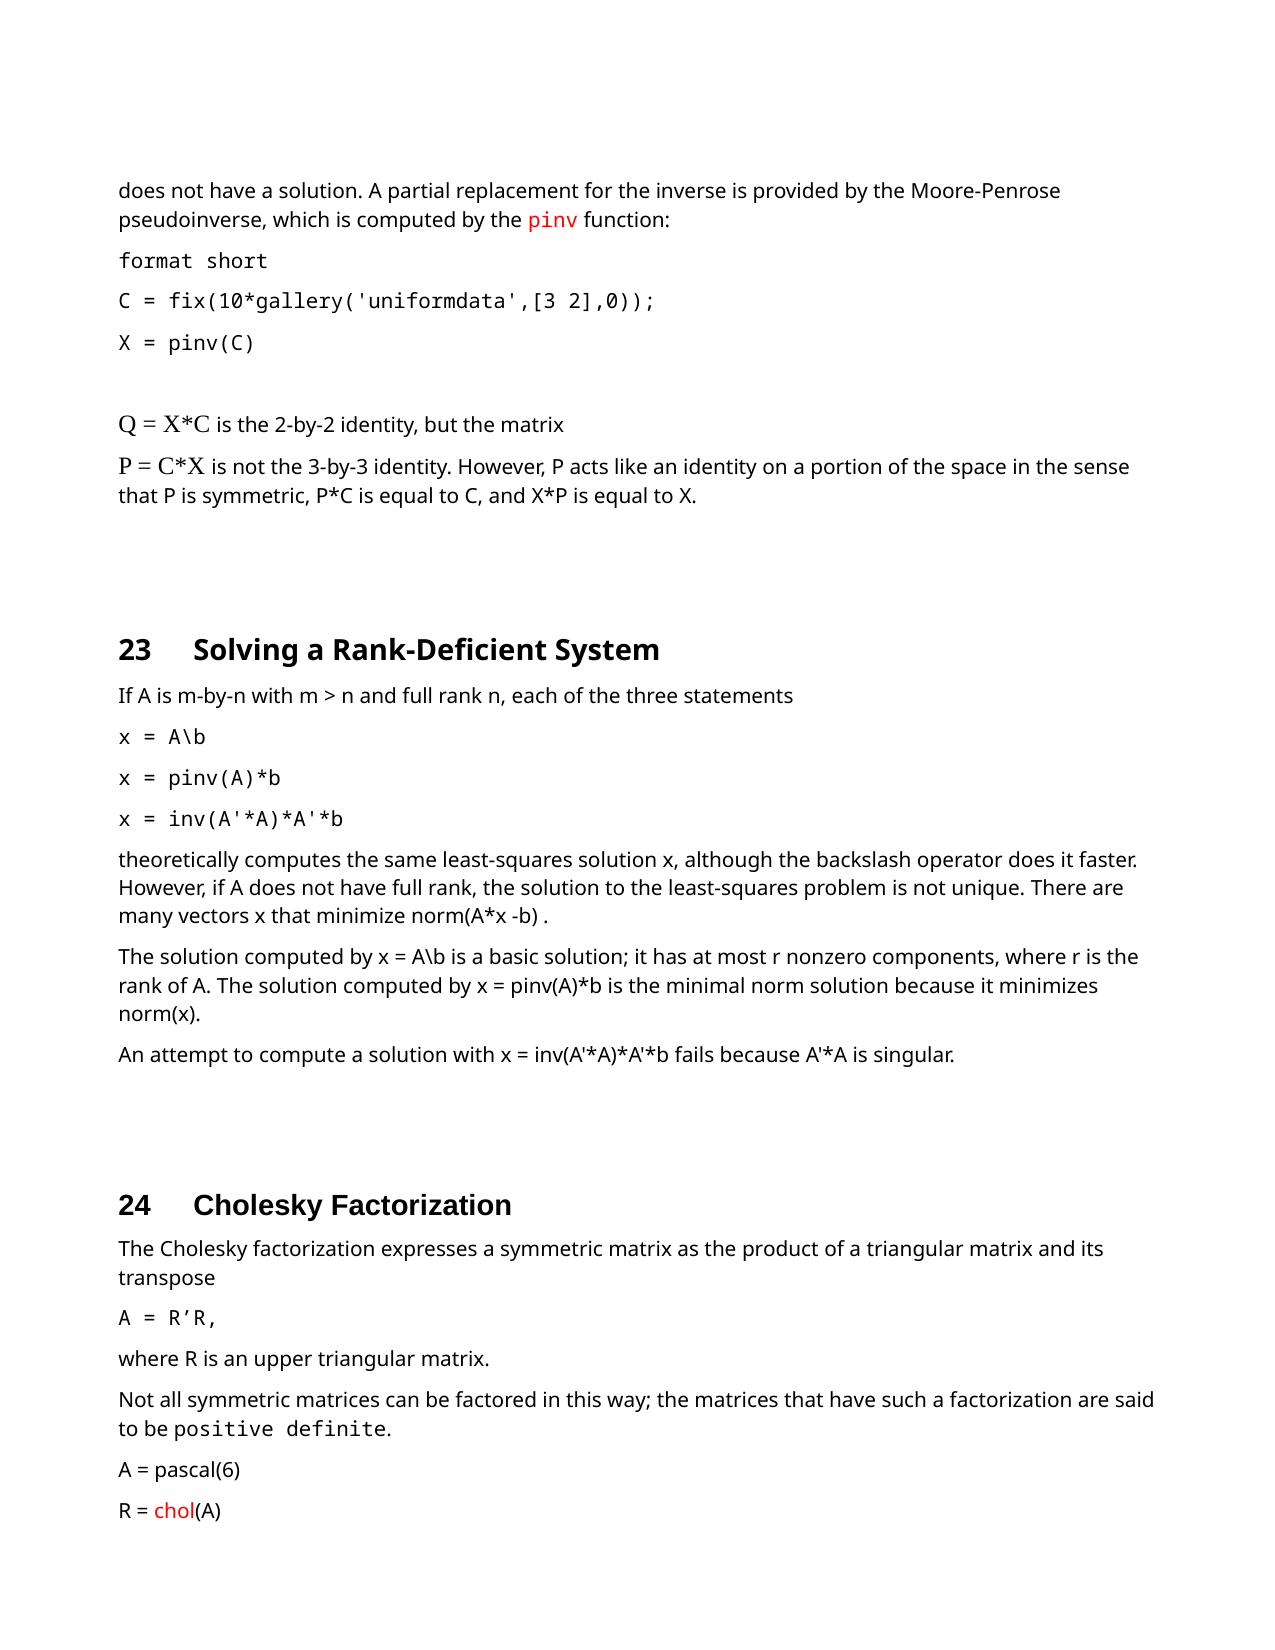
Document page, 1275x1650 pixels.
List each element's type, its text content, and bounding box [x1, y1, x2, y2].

text An attempt to compute a solution with x = inv(A'*A)*A'*b fails because A'*A is singular. [118, 1040, 1157, 1069]
text Not all symmetric matrices can be factored in this way; the matrices that have such a factorization are said to be positive definite. [118, 1385, 1157, 1442]
text format short [118, 246, 1157, 274]
text If A is m-by-n with m > n and full rank n, each of the three statements [118, 681, 1157, 709]
text The solution computed by x = A\b is a basic solution; it has at most r nonzero components, where r is the rank of A. The solution computed by x = pinv(A)*b is the minimal norm solution because it minimizes norm(x). [118, 942, 1157, 1028]
text x = pinv(A)*b [118, 763, 1157, 791]
text does not have a solution. A partial replacement for the inverse is provided by the Moore-Penrose pseudoinverse, which is computed by the pinv function: [118, 176, 1157, 233]
text The Cholesky factorization expresses a symmetric matrix as the product of a triangular matrix and its transpose [118, 1234, 1157, 1291]
text R = chol(A) [118, 1496, 1157, 1524]
text C = fix(10*gallery('uniformdata',[3 2],0)); [118, 287, 1157, 315]
text Q = X*C is the 2-by-2 identity, but the matrix [118, 409, 1157, 439]
text X = pinv(C) [118, 328, 1157, 356]
subtitle Solving a Rank-Deficient System [118, 629, 1157, 668]
text A = pascal(6) [118, 1455, 1157, 1483]
text x = A\b [118, 722, 1157, 750]
text A = R’R, [118, 1303, 1157, 1332]
subtitle Cholesky Factorization [118, 1188, 1157, 1222]
text P = C*X is not the 3-by-3 identity. However, P acts like an identity on a portion of the space in the sense that P is symmetric, P*C is equal to C, and X*P is equal to X. [118, 451, 1157, 509]
text x = inv(A'*A)*A'*b [118, 804, 1157, 832]
text theoretically computes the same least-squares solution x, although the backslash operator does it faster. However, if A does not have full rank, the solution to the least-squares problem is not unique. There are many vectors x that minimize norm(A*x -b) . [118, 845, 1157, 930]
text where R is an upper triangular matrix. [118, 1344, 1157, 1373]
